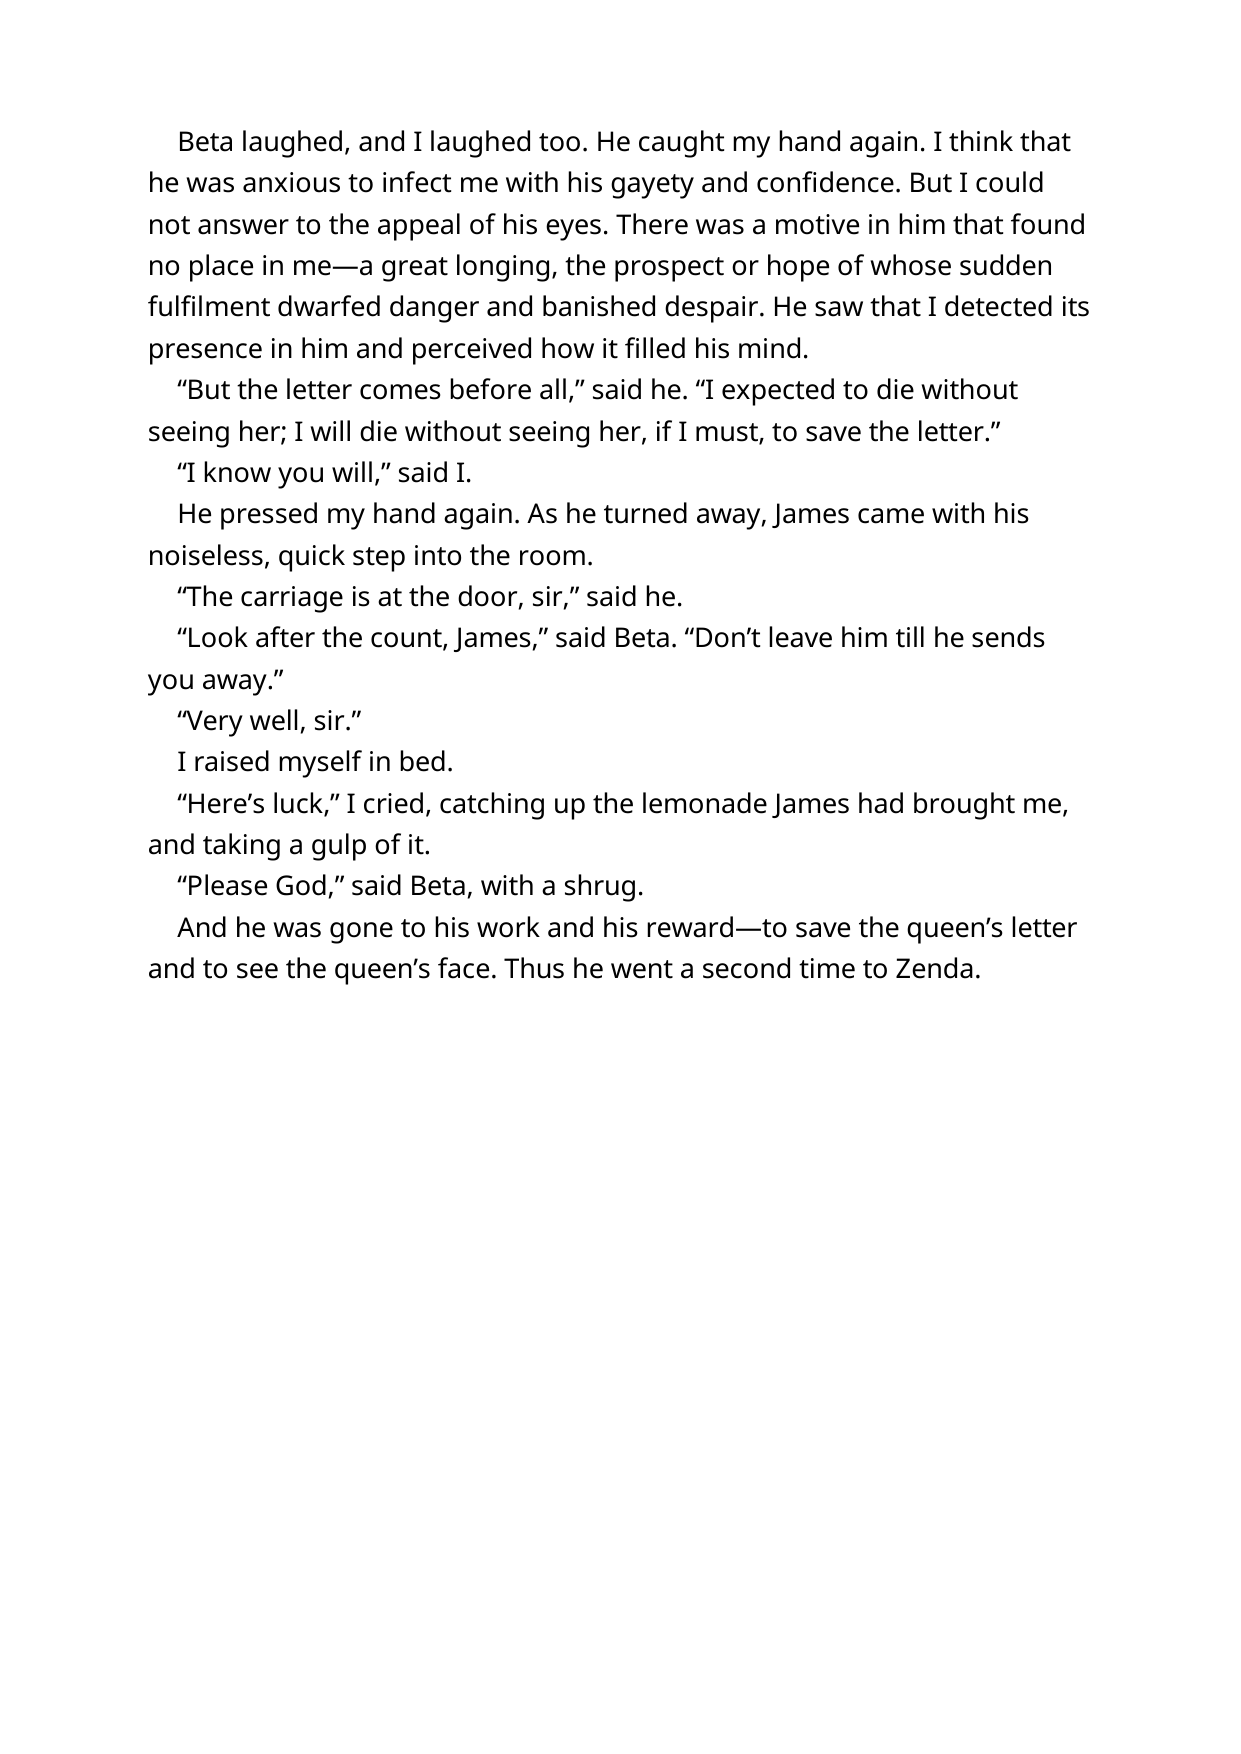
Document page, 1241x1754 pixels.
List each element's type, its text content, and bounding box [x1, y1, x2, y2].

text Beta laughed, and I laughed too. He caught my hand again. I think that he was anxious to infect me with his gayety and confidence. But I could not answer to the appeal of his eyes. There was a motive in him that found no place in me—a great longing, the prospect or hope of whose sudden fulfilment dwarfed danger and banished despair. He saw that I detected its presence in him and perceived how it filled his mind. [148, 118, 1093, 366]
text I raised myself in bed. [148, 738, 1093, 780]
text He pressed my hand again. As he turned away, James came with his noiseless, quick step into the room. [148, 490, 1093, 573]
text “Please God,” said Beta, with a shrug. [148, 862, 1093, 904]
text And he was gone to his work and his reward—to save the queen’s letter and to see the queen’s face. Thus he went a second time to Zenda. [148, 904, 1093, 987]
text “But the letter comes before all,” said he. “I expected to die without seeing her; I will die without seeing her, if I must, to save the letter.” [148, 366, 1093, 449]
text “Here’s luck,” I cried, catching up the lemonade James had brought me, and taking a gulp of it. [148, 780, 1093, 862]
text “Look after the count, James,” said Beta. “Don’t leave him till he sends you away.” [148, 614, 1093, 697]
text “I know you will,” said I. [148, 449, 1093, 490]
text “The carriage is at the door, sir,” said he. [148, 573, 1093, 614]
text “Very well, sir.” [148, 697, 1093, 738]
